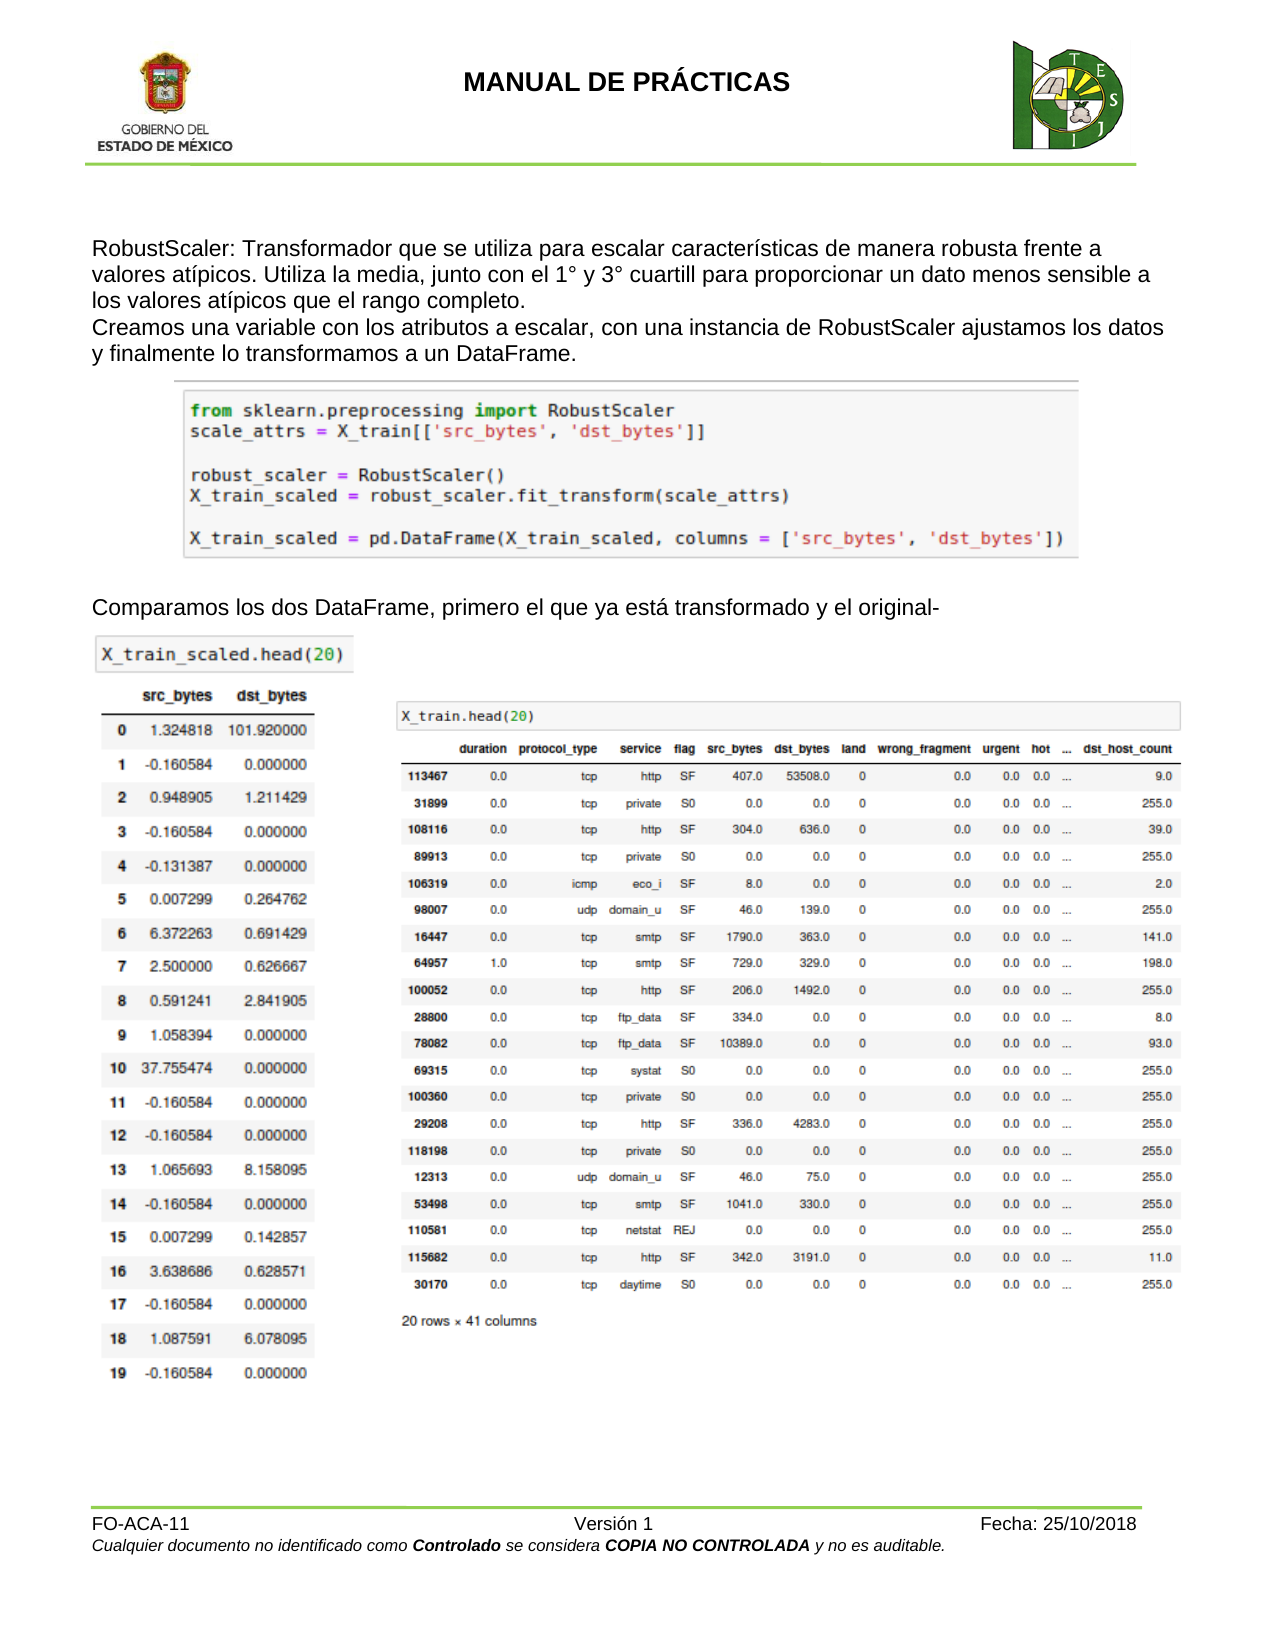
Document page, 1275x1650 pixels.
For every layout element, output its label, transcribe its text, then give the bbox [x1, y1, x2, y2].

picture [86, 634, 354, 1388]
text Comparamos los dos DataFrame, primero el que ya está transformado y el original- [92, 594, 1177, 1414]
text RobustScaler: Transformador que se utiliza para escalar características de manera robusta frente a valores atípicos. Utiliza la media, junto con el 1° y 3° cuartill para proporcionar un dato menos sensible a los valores atípicos que el rango completo. Creamos una variable con los atributos a escalar, con una instancia de RobustScaler ajustamos los datos y finalmente lo transformamos a un DataFrame. [92, 235, 1177, 594]
picture [89, 41, 235, 160]
picture [1012, 40, 1130, 156]
picture [174, 379, 1079, 568]
picture [389, 695, 1191, 1332]
